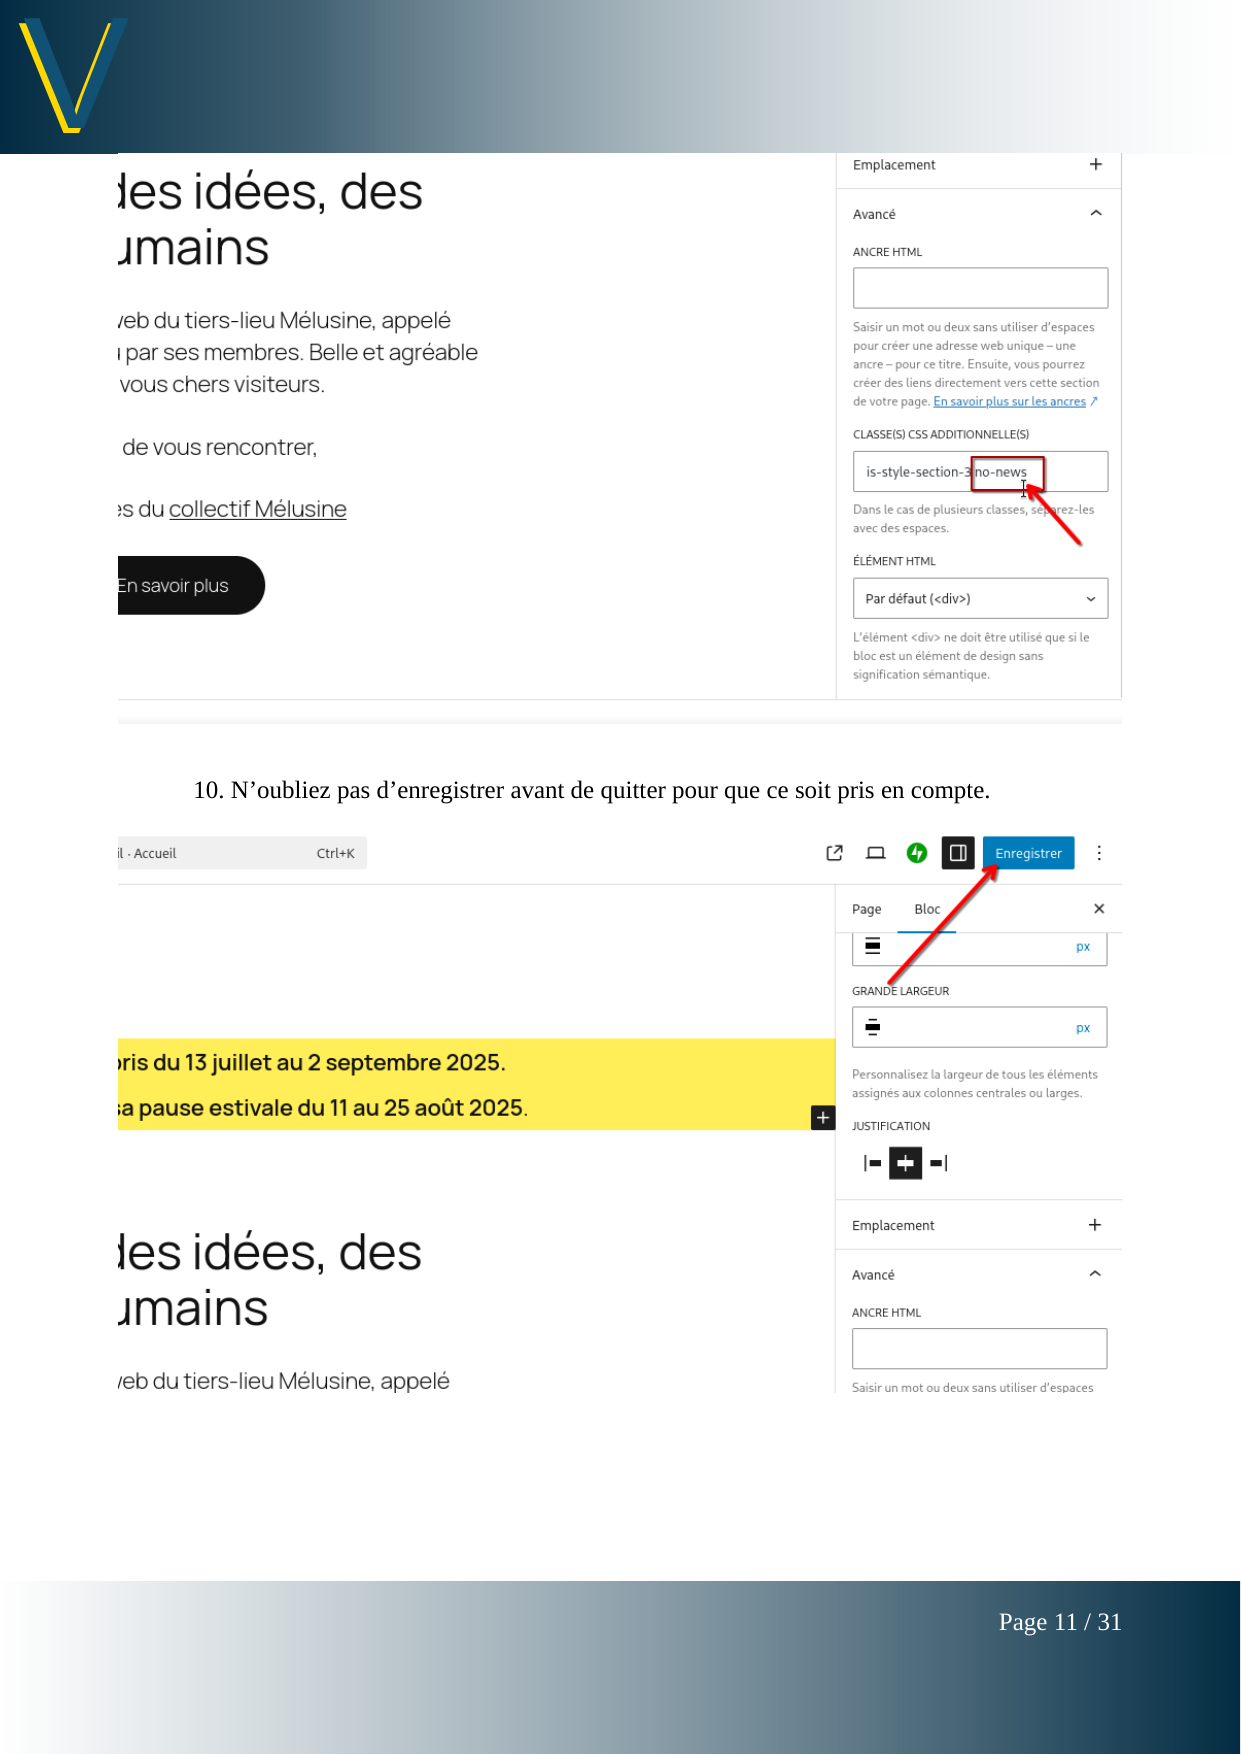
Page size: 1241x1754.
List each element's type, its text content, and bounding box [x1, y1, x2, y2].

list N’oubliez pas d’enregistrer avant de quitter pour que ce soit pris en compte. [193, 775, 1122, 804]
picture [118, 153, 1123, 724]
picture [118, 822, 1123, 1393]
